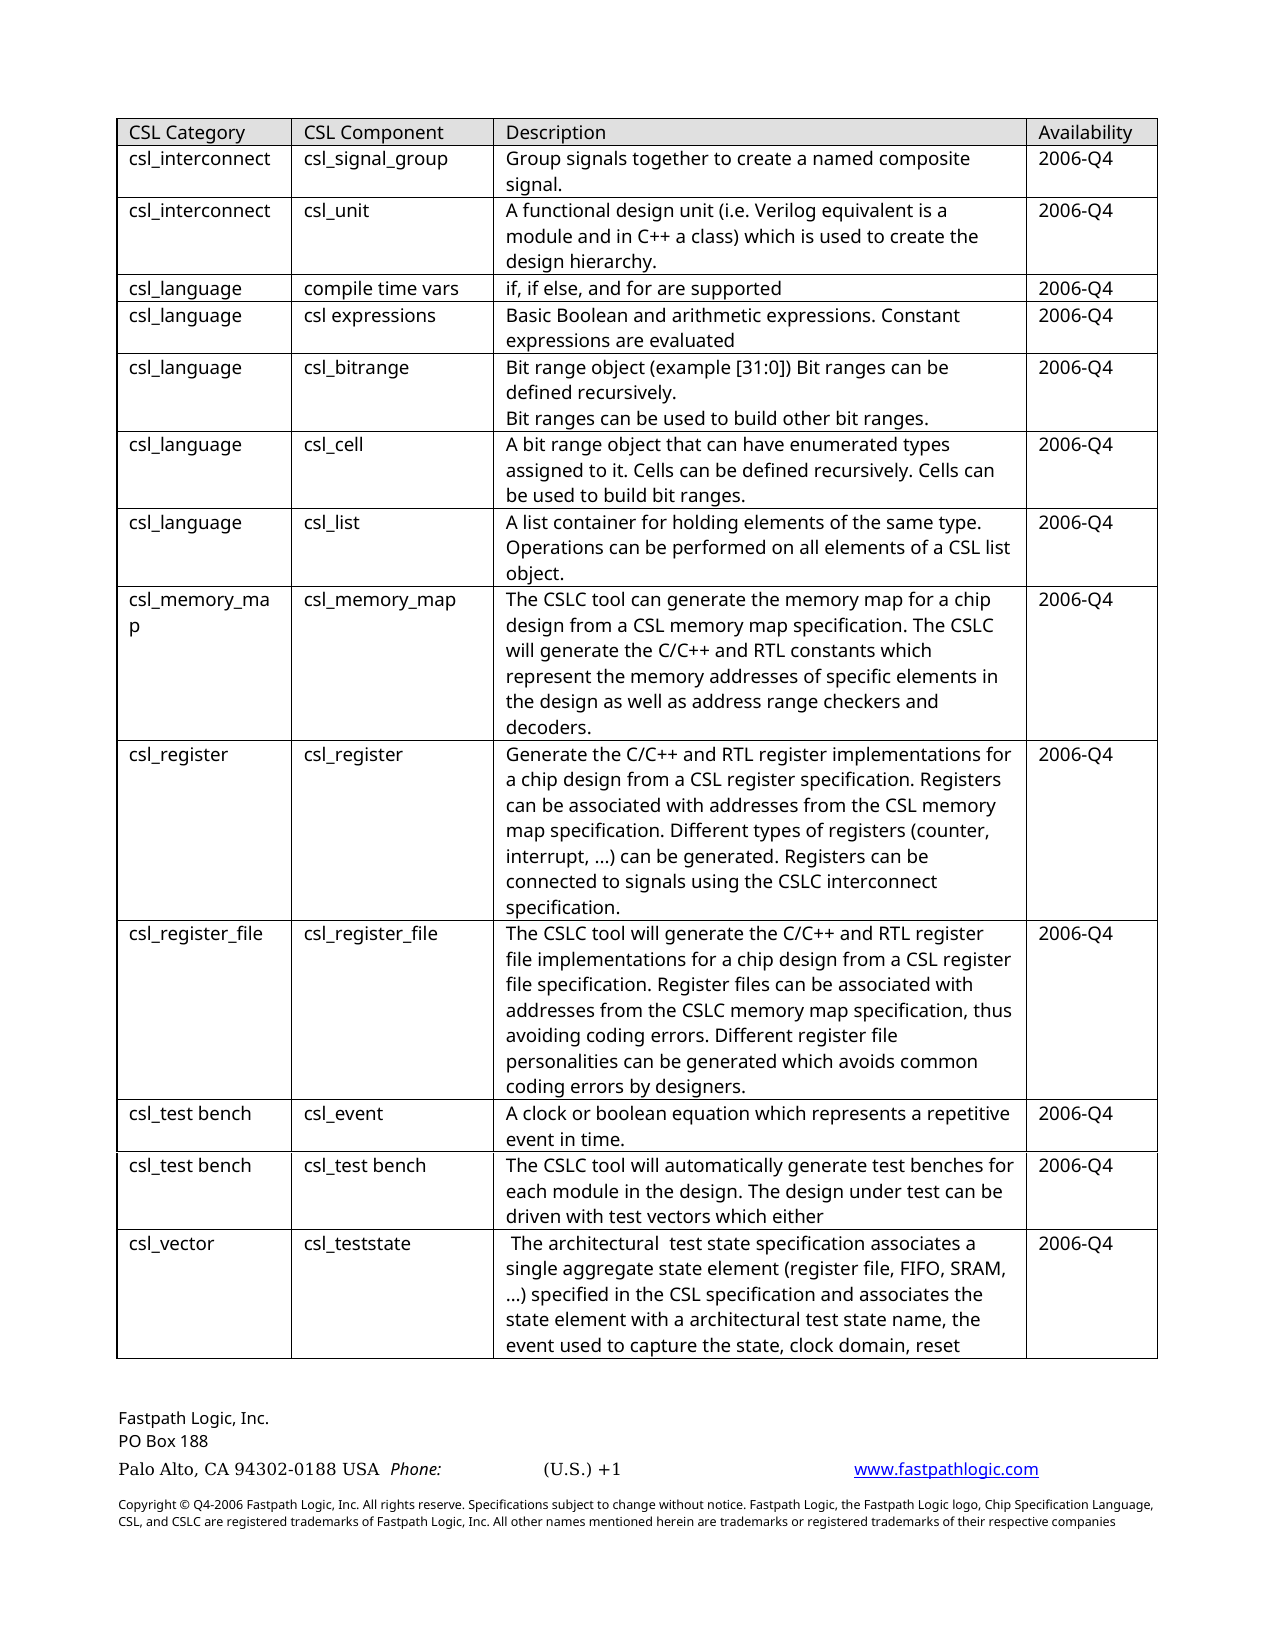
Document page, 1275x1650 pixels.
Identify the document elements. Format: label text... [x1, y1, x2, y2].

table_cell A clock or boolean equation which represents a repetitive event in time. [494, 1100, 1026, 1151]
table_cell csl_vector [118, 1230, 291, 1358]
table_cell Bit range object (example [31:0]) Bit ranges can be defined recursively. Bit ranges can be used to build other bit ranges. [494, 354, 1026, 431]
table_cell compile time vars [292, 275, 493, 301]
table_cell if, if else, and for are supported [494, 275, 1026, 301]
table_cell 2006-Q4 [1027, 302, 1157, 353]
table_cell csl_event [292, 1100, 493, 1151]
table_cell csl_language [118, 302, 291, 353]
table_cell csl_test bench [118, 1153, 291, 1229]
table_cell The CSLC tool can generate the memory map for a chip design from a CSL memory map specification. The CSLC will generate the C/C++ and RTL constants which represent the memory addresses of specific elements in the design as well as address range checkers and decoders. [494, 587, 1026, 740]
table_cell 2006-Q4 [1027, 432, 1157, 508]
table_cell Group signals together to create a named composite signal. [494, 146, 1026, 197]
table_cell 2006-Q4 [1027, 921, 1157, 1099]
table_cell 2006-Q4 [1027, 741, 1157, 920]
table_cell 2006-Q4 [1027, 198, 1157, 274]
table_cell csl_cell [292, 432, 493, 508]
table_header CSL Category [118, 119, 291, 145]
table_header Availability [1027, 119, 1157, 145]
table_cell csl_register [118, 741, 291, 920]
table_header CSL Component [292, 119, 493, 145]
table_cell 2006-Q4 [1027, 1230, 1157, 1358]
table_cell A list container for holding elements of the same type. Operations can be performed on all elements of a CSL list object. [494, 509, 1026, 586]
table_cell Basic Boolean and arithmetic expressions. Constant expressions are evaluated [494, 302, 1026, 353]
table_cell csl_language [118, 509, 291, 586]
table_cell csl_memory_map [292, 587, 493, 740]
table_cell 2006-Q4 [1027, 275, 1157, 301]
table_cell csl expressions [292, 302, 493, 353]
table_cell 2006-Q4 [1027, 1153, 1157, 1229]
table_cell 2006-Q4 [1027, 509, 1157, 586]
table_cell csl_register_file [118, 921, 291, 1099]
table_cell csl_test bench [118, 1100, 291, 1151]
table_cell csl_unit [292, 198, 493, 274]
table_cell The architectural test state specification associates a single aggregate state element (register file, FIFO, SRAM,…) specified in the CSL specification and associates the state element with a architectural test state name, the event used to capture the state, clock domain, reset [494, 1230, 1026, 1358]
table_cell The CSLC tool will generate the C/C++ and RTL register file implementations for a chip design from a CSL register file specification. Register files can be associated with addresses from the CSLC memory map specification, thus avoiding coding errors. Different register file personalities can be generated which avoids common coding errors by designers. [494, 921, 1026, 1099]
table_cell A bit range object that can have enumerated types assigned to it. Cells can be defined recursively. Cells can be used to build bit ranges. [494, 432, 1026, 508]
table_cell 2006-Q4 [1027, 1100, 1157, 1151]
table_cell csl_language [118, 275, 291, 301]
table_cell csl_register [292, 741, 493, 920]
table_cell csl_signal_group [292, 146, 493, 197]
table_cell csl_test bench [292, 1153, 493, 1229]
table_cell The CSLC tool will automatically generate test benches for each module in the design. The design under test can be driven with test vectors which either [494, 1153, 1026, 1229]
table_cell Generate the C/C++ and RTL register implementations for a chip design from a CSL register specification. Registers can be associated with addresses from the CSL memory map specification. Different types of registers (counter, interrupt, ...) can be generated. Registers can be connected to signals using the CSLC interconnect specification. [494, 741, 1026, 920]
table_cell csl_list [292, 509, 493, 586]
table_cell csl_language [118, 354, 291, 431]
table_cell 2006-Q4 [1027, 354, 1157, 431]
table_cell csl_memory_map [118, 587, 291, 740]
table_cell csl_teststate [292, 1230, 493, 1358]
table_cell A functional design unit (i.e. Verilog equivalent is a module and in C++ a class) which is used to create the design hierarchy. [494, 198, 1026, 274]
table_cell 2006-Q4 [1027, 587, 1157, 740]
table_cell csl_interconnect [118, 198, 291, 274]
table_cell csl_language [118, 432, 291, 508]
table_header Description [494, 119, 1026, 145]
table_cell csl_interconnect [118, 146, 291, 197]
table_cell csl_bitrange [292, 354, 493, 431]
table_cell 2006-Q4 [1027, 146, 1157, 197]
table_cell csl_register_file [292, 921, 493, 1099]
